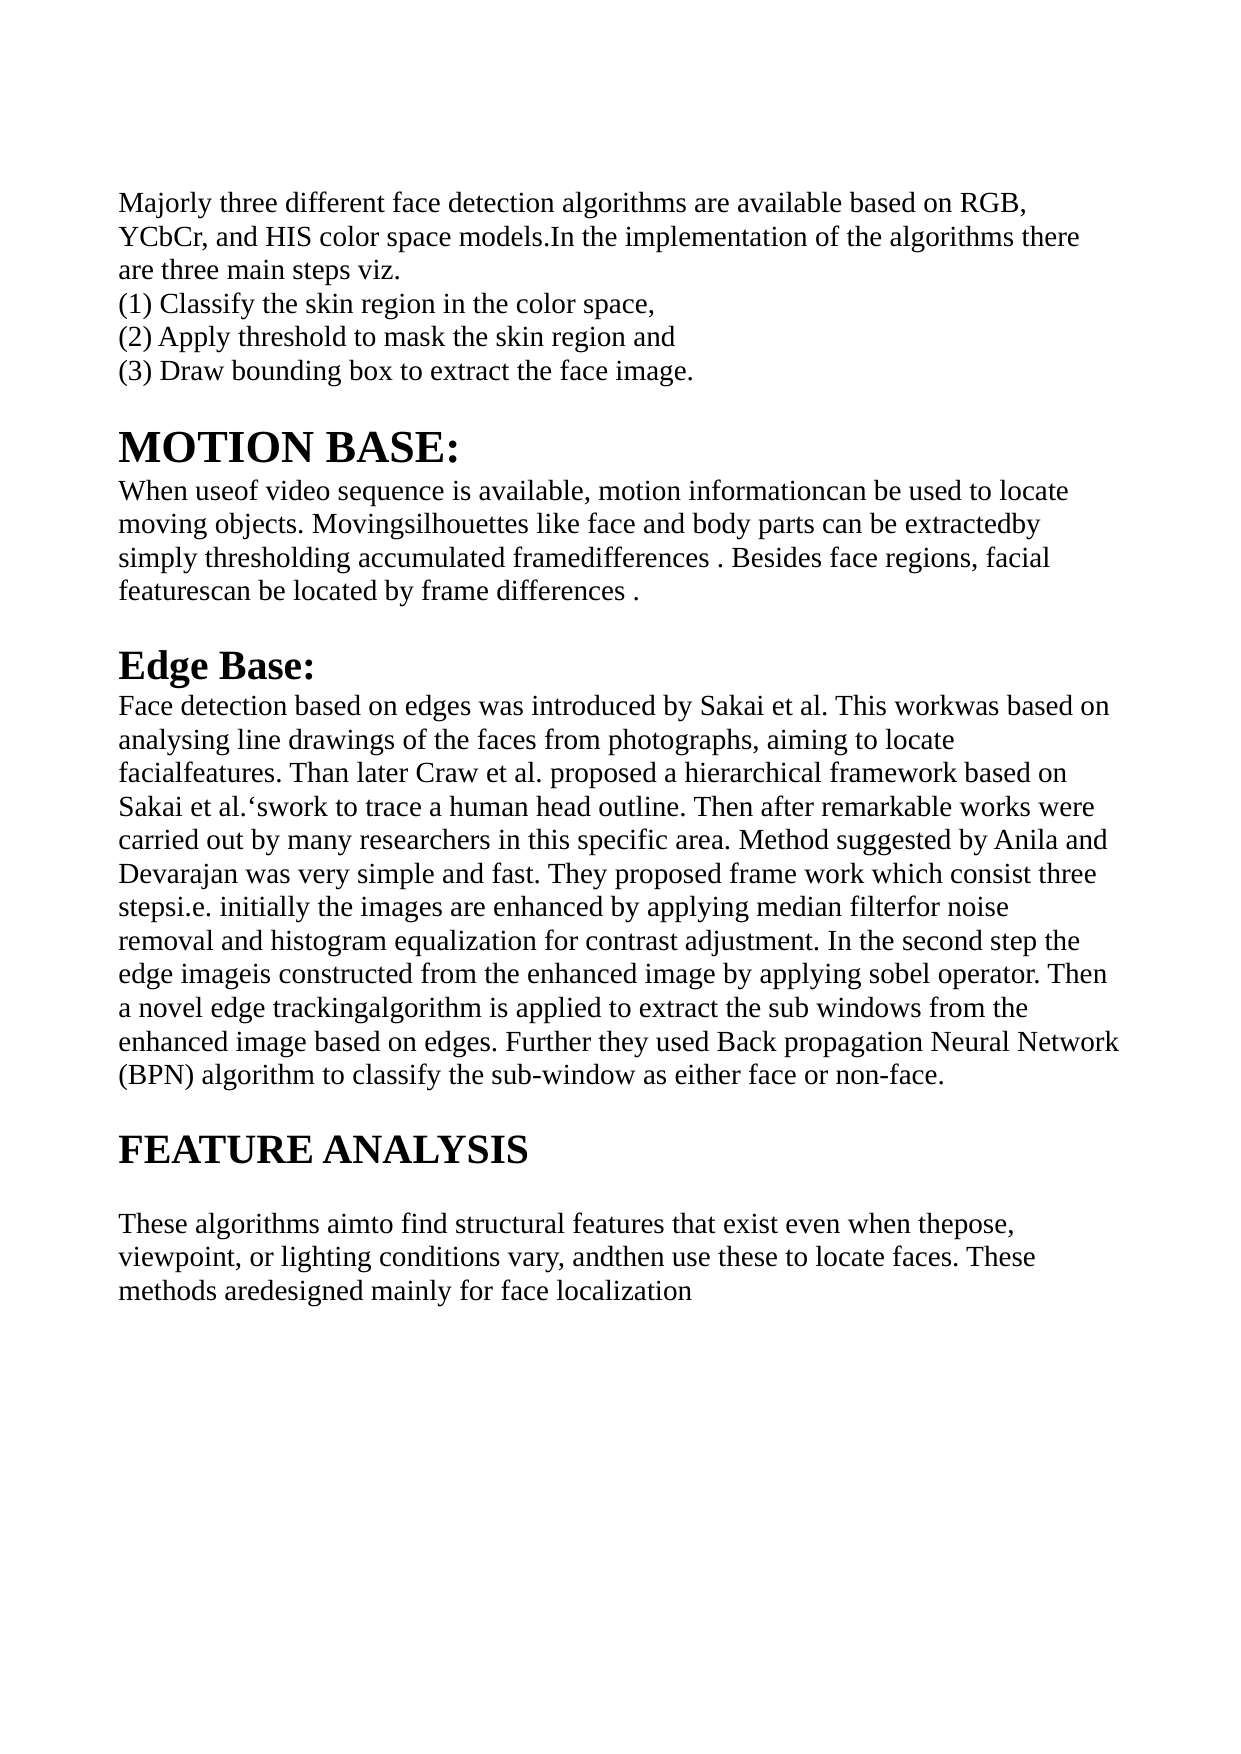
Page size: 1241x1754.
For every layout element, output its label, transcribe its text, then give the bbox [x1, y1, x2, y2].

text Edge Base: [118, 640, 1122, 688]
text analysing line drawings of the faces from photographs, aiming to locate facialfeatures. Than later Craw et al. proposed a hierarchical framework based on Sakai et al.‘swork to trace a human head outline. Then after remarkable works were carried out by many researchers in this specific area. Method suggested by Anila and Devarajan was very simple and fast. They proposed frame work which consist three stepsi.e. initially the images are enhanced by applying median filterfor noise [118, 722, 1122, 923]
text MOTION BASE: [118, 420, 1122, 473]
text FEATURE ANALYSIS [118, 1124, 1122, 1172]
text (2) Apply threshold to mask the skin region and [118, 319, 1122, 353]
text (1) Classify the skin region in the color space, [118, 286, 1122, 319]
text When useof video sequence is available, motion informationcan be used to locate moving objects. Movingsilhouettes like face and body parts can be extractedby simply thresholding accumulated framedifferences . Besides face regions, facial featurescan be located by frame differences . [118, 473, 1122, 607]
text These algorithms aimto find structural features that exist even when thepose, viewpoint, or lighting conditions vary, andthen use these to locate faces. These methods aredesigned mainly for face localization [118, 1206, 1122, 1306]
text Face detection based on edges was introduced by Sakai et al. This workwas based on [118, 688, 1122, 722]
text Majorly three different face detection algorithms are available based on RGB, YCbCr, and HIS color space models.In the implementation of the algorithms there are three main steps viz. [118, 185, 1122, 286]
text (3) Draw bounding box to extract the face image. [118, 353, 1122, 386]
text removal and histogram equalization for contrast adjustment. In the second step the edge imageis constructed from the enhanced image by applying sobel operator. Then a novel edge trackingalgorithm is applied to extract the sub windows from the enhanced image based on edges. Further they used Back propagation Neural Network (BPN) algorithm to classify the sub-window as either face or non-face. [118, 923, 1122, 1091]
